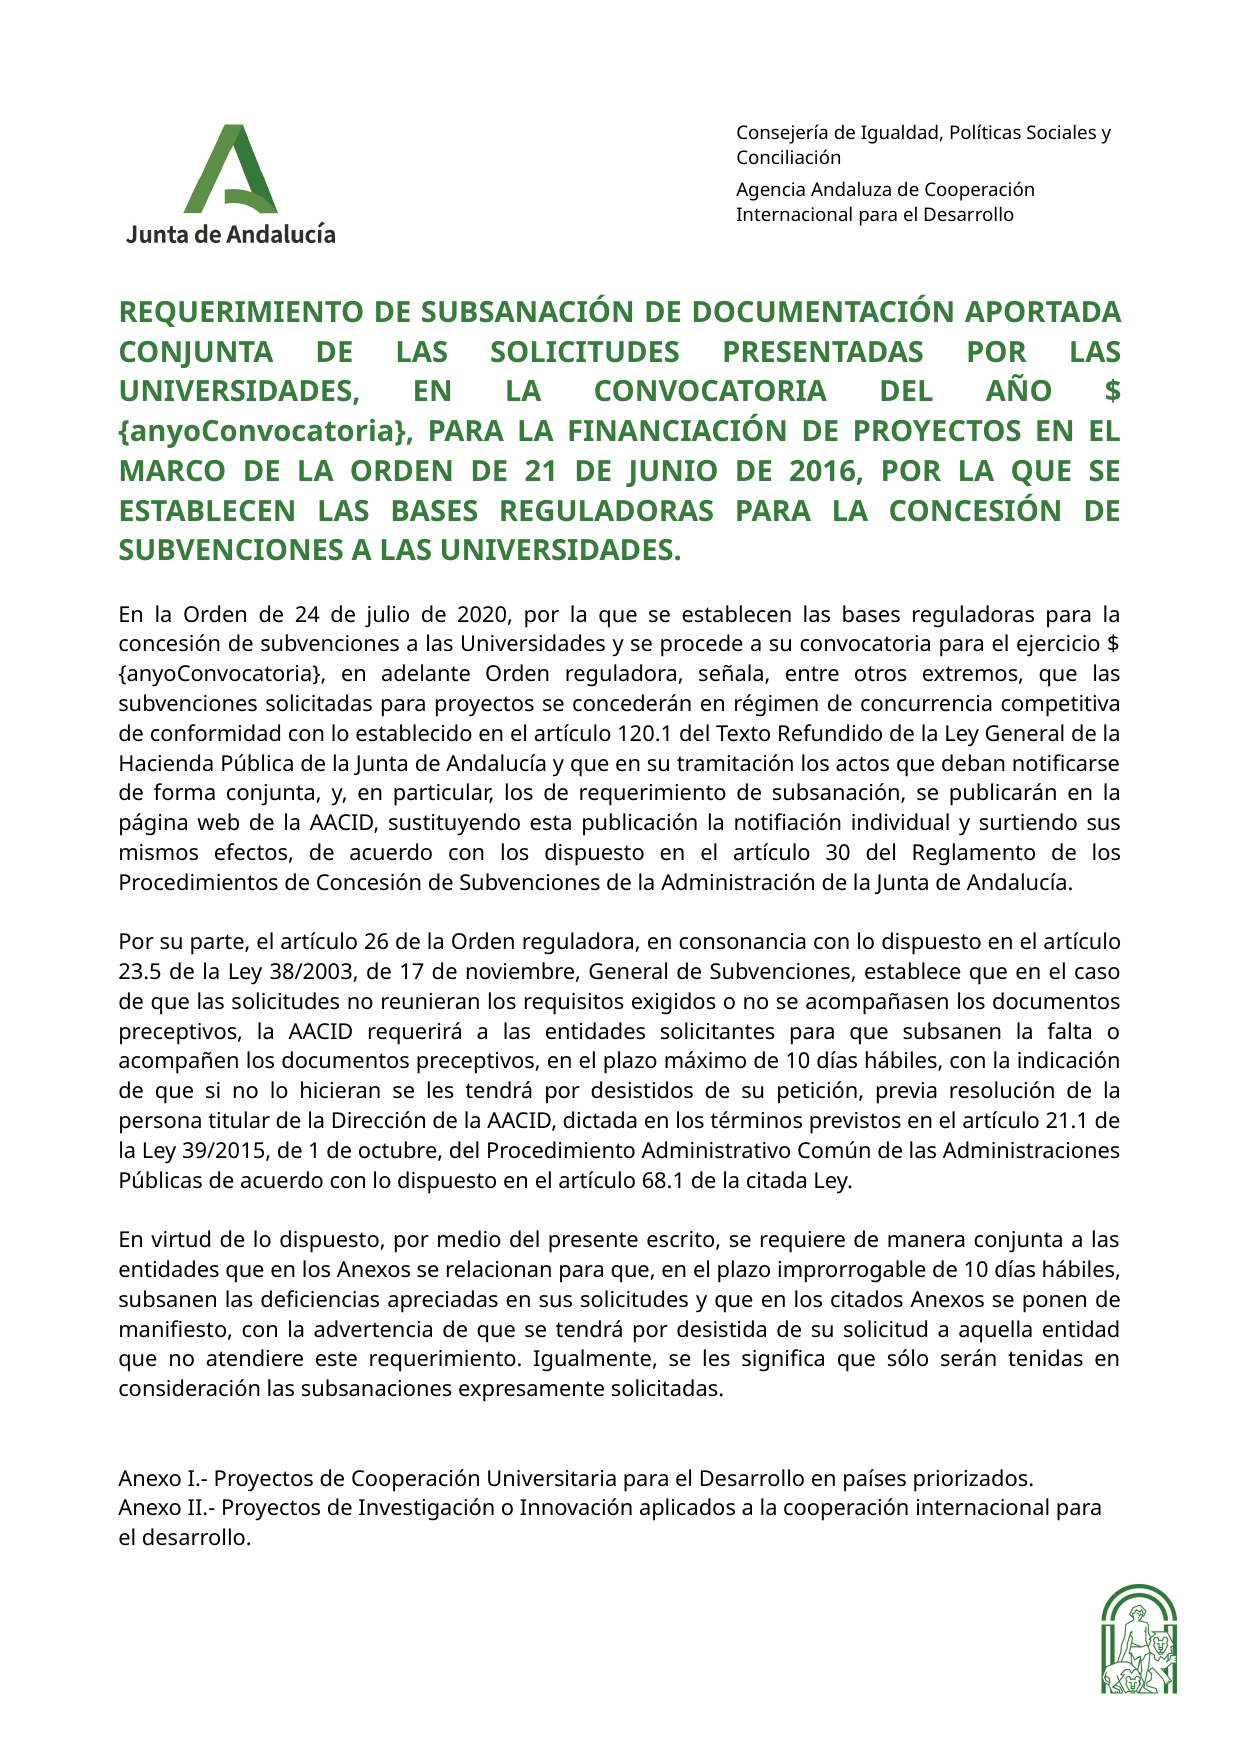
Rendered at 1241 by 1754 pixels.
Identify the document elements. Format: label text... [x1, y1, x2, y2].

text Anexo II.- Proyectos de Investigación o Innovación aplicados a la cooperación internacional para el desarrollo. [118, 1492, 1122, 1552]
picture [106, 108, 355, 259]
text Anexo I.- Proyectos de Cooperación Universitaria para el Desarrollo en países priorizados. [118, 1463, 1122, 1492]
text En la Orden de 24 de julio de 2020, por la que se establecen las bases reguladoras para la concesión de subvenciones a las Universidades y se procede a su convocatoria para el ejercicio ${anyoConvocatoria}, en adelante Orden reguladora, señala, entre otros extremos, que las subvenciones solicitadas para proyectos se concederán en régimen de concurrencia competitiva de conformidad con lo establecido en el artículo 120.1 del Texto Refundido de la Ley General de la Hacienda Pública de la Junta de Andalucía y que en su tramitación los actos que deban notificarse de forma conjunta, y, en particular, los de requerimiento de subsanación, se publicarán en la página web de la AACID, sustituyendo esta publicación la notifiación individual y surtiendo sus mismos efectos, de acuerdo con los dispuesto en el artículo 30 del Reglamento de los Procedimientos de Concesión de Subvenciones de la Administración de la Junta de Andalucía. [118, 599, 1122, 897]
picture [1100, 1582, 1178, 1695]
text Por su parte, el artículo 26 de la Orden reguladora, en consonancia con lo dispuesto en el artículo 23.5 de la Ley 38/2003, de 17 de noviembre, General de Subvenciones, establece que en el caso de que las solicitudes no reunieran los requisitos exigidos o no se acompañasen los documentos preceptivos, la AACID requerirá a las entidades solicitantes para que subsanen la falta o acompañen los documentos preceptivos, en el plazo máximo de 10 días hábiles, con la indicación de que si no lo hicieran se les tendrá por desistidos de su petición, previa resolución de la persona titular de la Dirección de la AACID, dictada en los términos previstos en el artículo 21.1 de la Ley 39/2015, de 1 de octubre, del Procedimiento Administrativo Común de las Administraciones Públicas de acuerdo con lo dispuesto en el artículo 68.1 de la citada Ley. [118, 926, 1122, 1194]
subtitle REQUERIMIENTO DE SUBSANACIÓN DE DOCUMENTACIÓN APORTADA CONJUNTA DE LAS SOLICITUDES PRESENTADAS POR LAS UNIVERSIDADES, EN LA CONVOCATORIA DEL AÑO ${anyoConvocatoria}, PARA LA FINANCIACIÓN DE PROYECTOS EN EL MARCO DE LA ORDEN DE 21 DE JUNIO DE 2016, POR LA QUE SE ESTABLECEN LAS BASES REGULADORAS PARA LA CONCESIÓN DE SUBVENCIONES A LAS UNIVERSIDADES. [118, 291, 1122, 569]
text En virtud de lo dispuesto, por medio del presente escrito, se requiere de manera conjunta a las entidades que en los Anexos se relacionan para que, en el plazo improrrogable de 10 días hábiles, subsanen las deficiencias apreciadas en sus solicitudes y que en los citados Anexos se ponen de manifiesto, con la advertencia de que se tendrá por desistida de su solicitud a aquella entidad que no atendiere este requerimiento. Igualmente, se les significa que sólo serán tenidas en consideración las subsanaciones expresamente solicitadas. [118, 1224, 1122, 1403]
